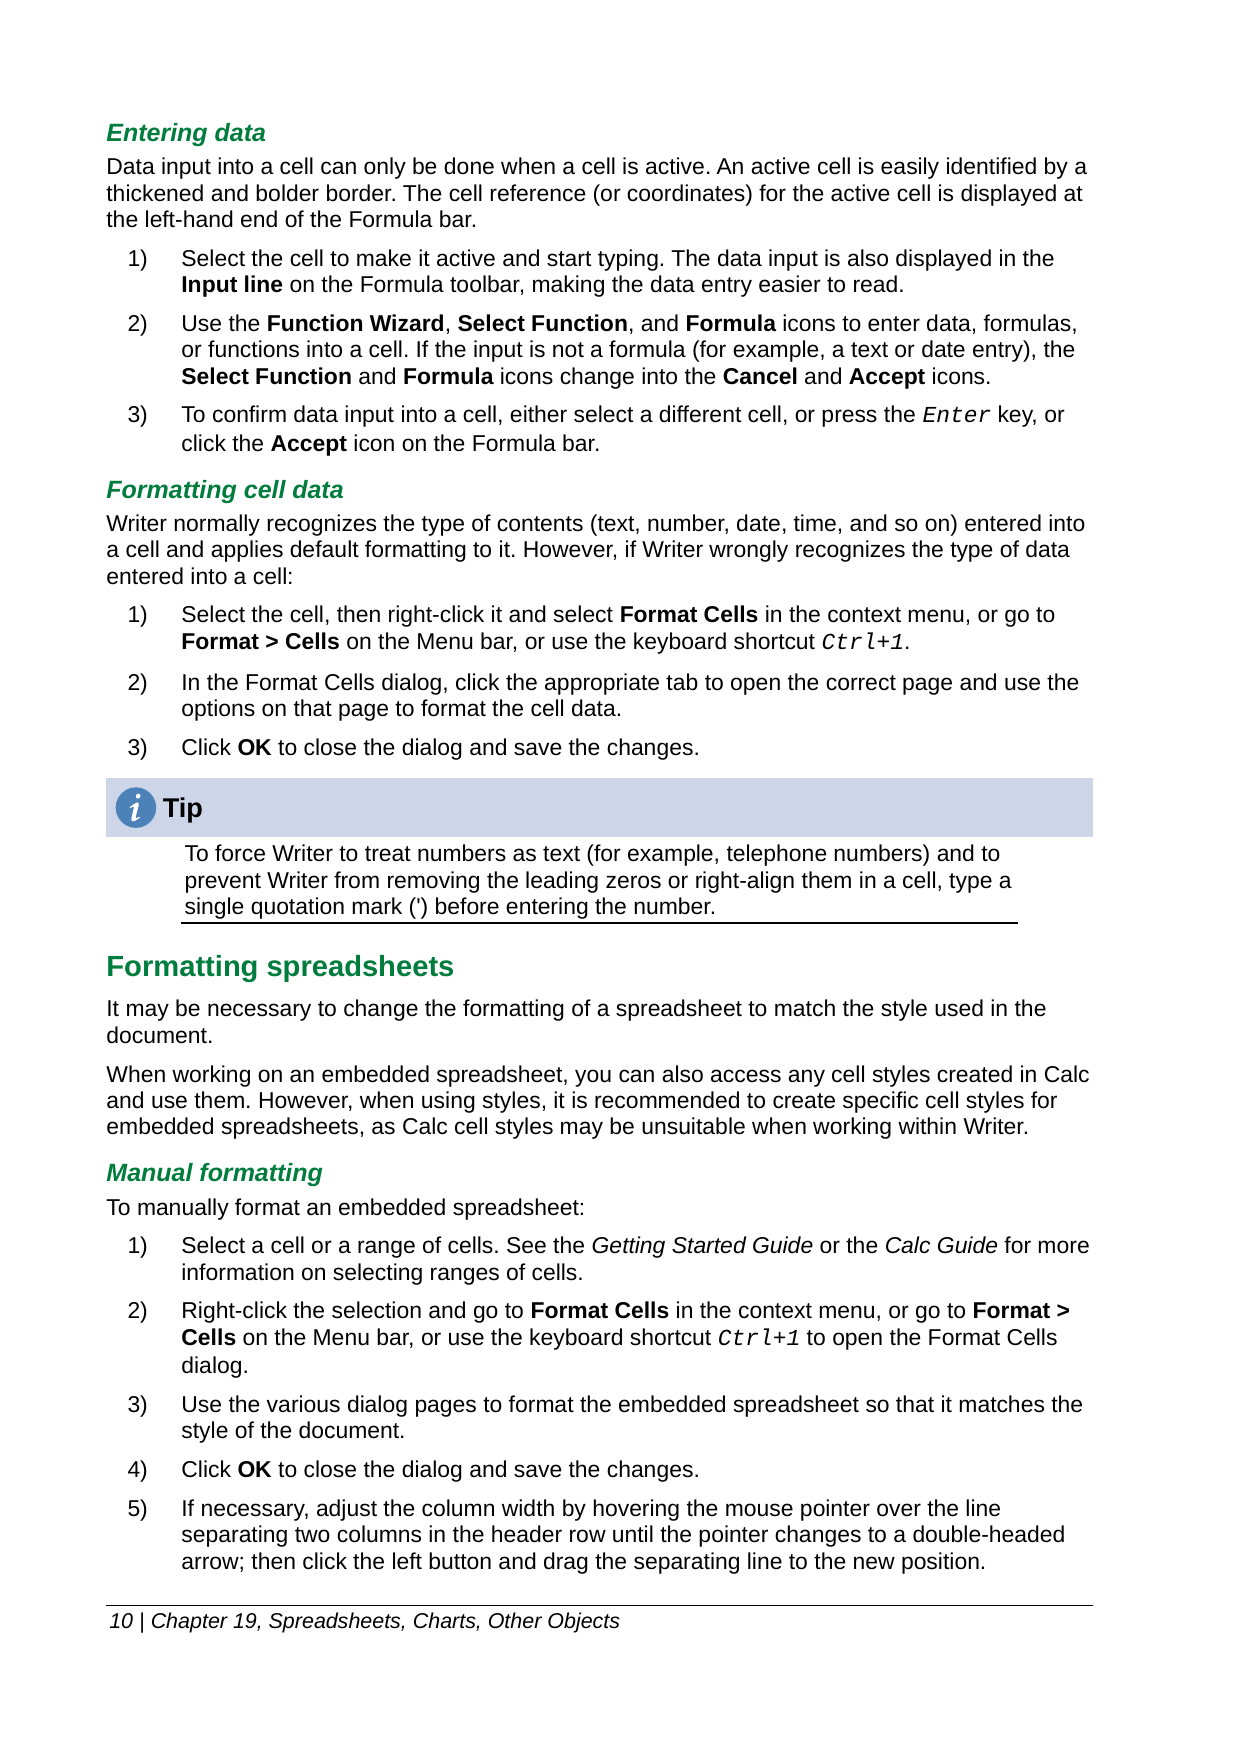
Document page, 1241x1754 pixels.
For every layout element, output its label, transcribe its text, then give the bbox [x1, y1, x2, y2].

subtitle Tip [106, 778, 1093, 837]
list Use the various dialog pages to format the embedded spreadsheet so that it matches the style of the document. [148, 1391, 1093, 1444]
subtitle Formatting cell data [106, 475, 1093, 504]
list Select the cell to make it active and start typing. The data input is also displayed in the Input line on the Formula toolbar, making the data entry easier to read. [148, 245, 1093, 297]
list In the Format Cells dialog, click the appropriate tab to open the correct page and use the options on that page to format the cell data. [148, 669, 1093, 721]
list If necessary, adjust the column width by hovering the mouse pointer over the line separating two columns in the header row until the pointer changes to a double-headed arrow; then click the left button and drag the separating line to the new position. [148, 1495, 1093, 1574]
text Data input into a cell can only be done when a cell is active. An active cell is easily identified by a thickened and bolder border. The cell reference (or coordinates) for the active cell is displayed at the left-hand end of the Formula bar. [106, 153, 1093, 232]
list Right-click the selection and go to Format Cells in the context menu, or go to Format > Cells on the Menu bar, or use the keyboard shortcut Ctrl+1 to open the Format Cells dialog. [148, 1297, 1093, 1378]
list Click OK to close the dialog and save the changes. [148, 1456, 1093, 1483]
list To confirm data input into a cell, either select a different cell, or press the Enter key, or click the Accept icon on the Formula bar. [148, 401, 1093, 456]
list Select the cell, then right-click it and select Format Cells in the context menu, or go to Format > Cells on the Menu bar, or use the keyboard shortcut Ctrl+1. [148, 601, 1093, 656]
subtitle Manual formatting [106, 1158, 1093, 1187]
list Click OK to close the dialog and save the changes. [148, 734, 1093, 760]
list Writer normally recognizes the type of contents (text, number, date, time, and so on) entered into a cell and applies default formatting to it. However, if Writer wrongly recognizes the type of data entered into a cell: [106, 510, 1093, 589]
text It may be necessary to change the formatting of a spreadsheet to match the style used in the document. [106, 995, 1093, 1048]
list Select a cell or a range of cells. See the Getting Started Guide or the Calc Guide for more information on selecting ranges of cells. [148, 1232, 1093, 1285]
list Use the Function Wizard, Select Function, and Formula icons to enter data, formulas, or functions into a cell. If the input is not a formula (for example, a text or date entry), the Select Function and Formula icons change into the Cancel and Accept icons. [148, 310, 1093, 389]
list To manually format an embedded spreadsheet: [106, 1193, 1093, 1220]
text When working on an embedded spreadsheet, you can also access any cell styles created in Calc and use them. However, when using styles, it is recommended to create specific cell styles for embedded spreadsheets, as Calc cell styles may be unsuitable when working within Writer. [106, 1061, 1093, 1140]
subtitle Formatting spreadsheets [106, 949, 1093, 983]
text To force Writer to treat numbers as text (for example, telephone numbers) and to prevent Writer from removing the leading zeros or right-align them in a cell, type a single quotation mark (') before entering the number. [181, 837, 1018, 922]
subtitle Entering data [106, 118, 1093, 147]
